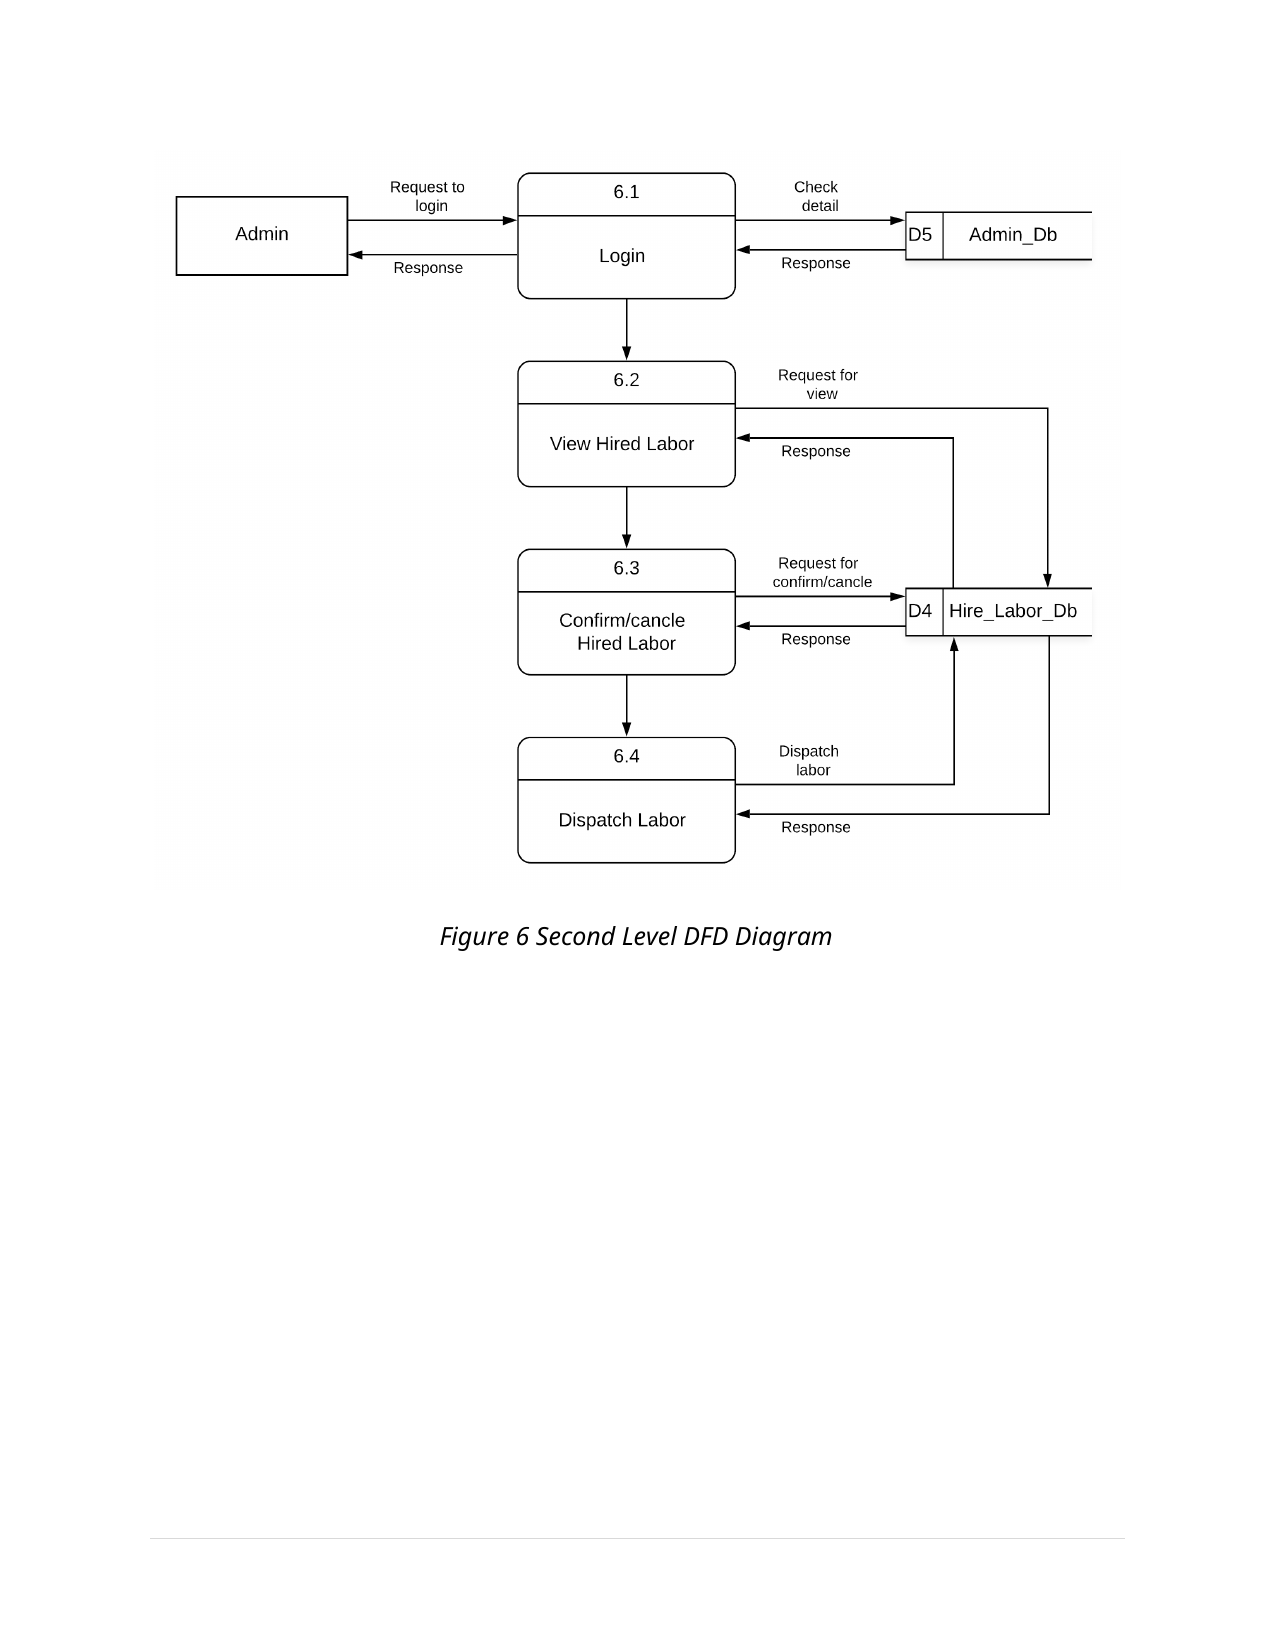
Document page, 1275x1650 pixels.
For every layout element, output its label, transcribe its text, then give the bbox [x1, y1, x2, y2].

picture [154, 150, 1121, 890]
text Figure 6 Second Level DFD Diagram [150, 918, 1125, 952]
